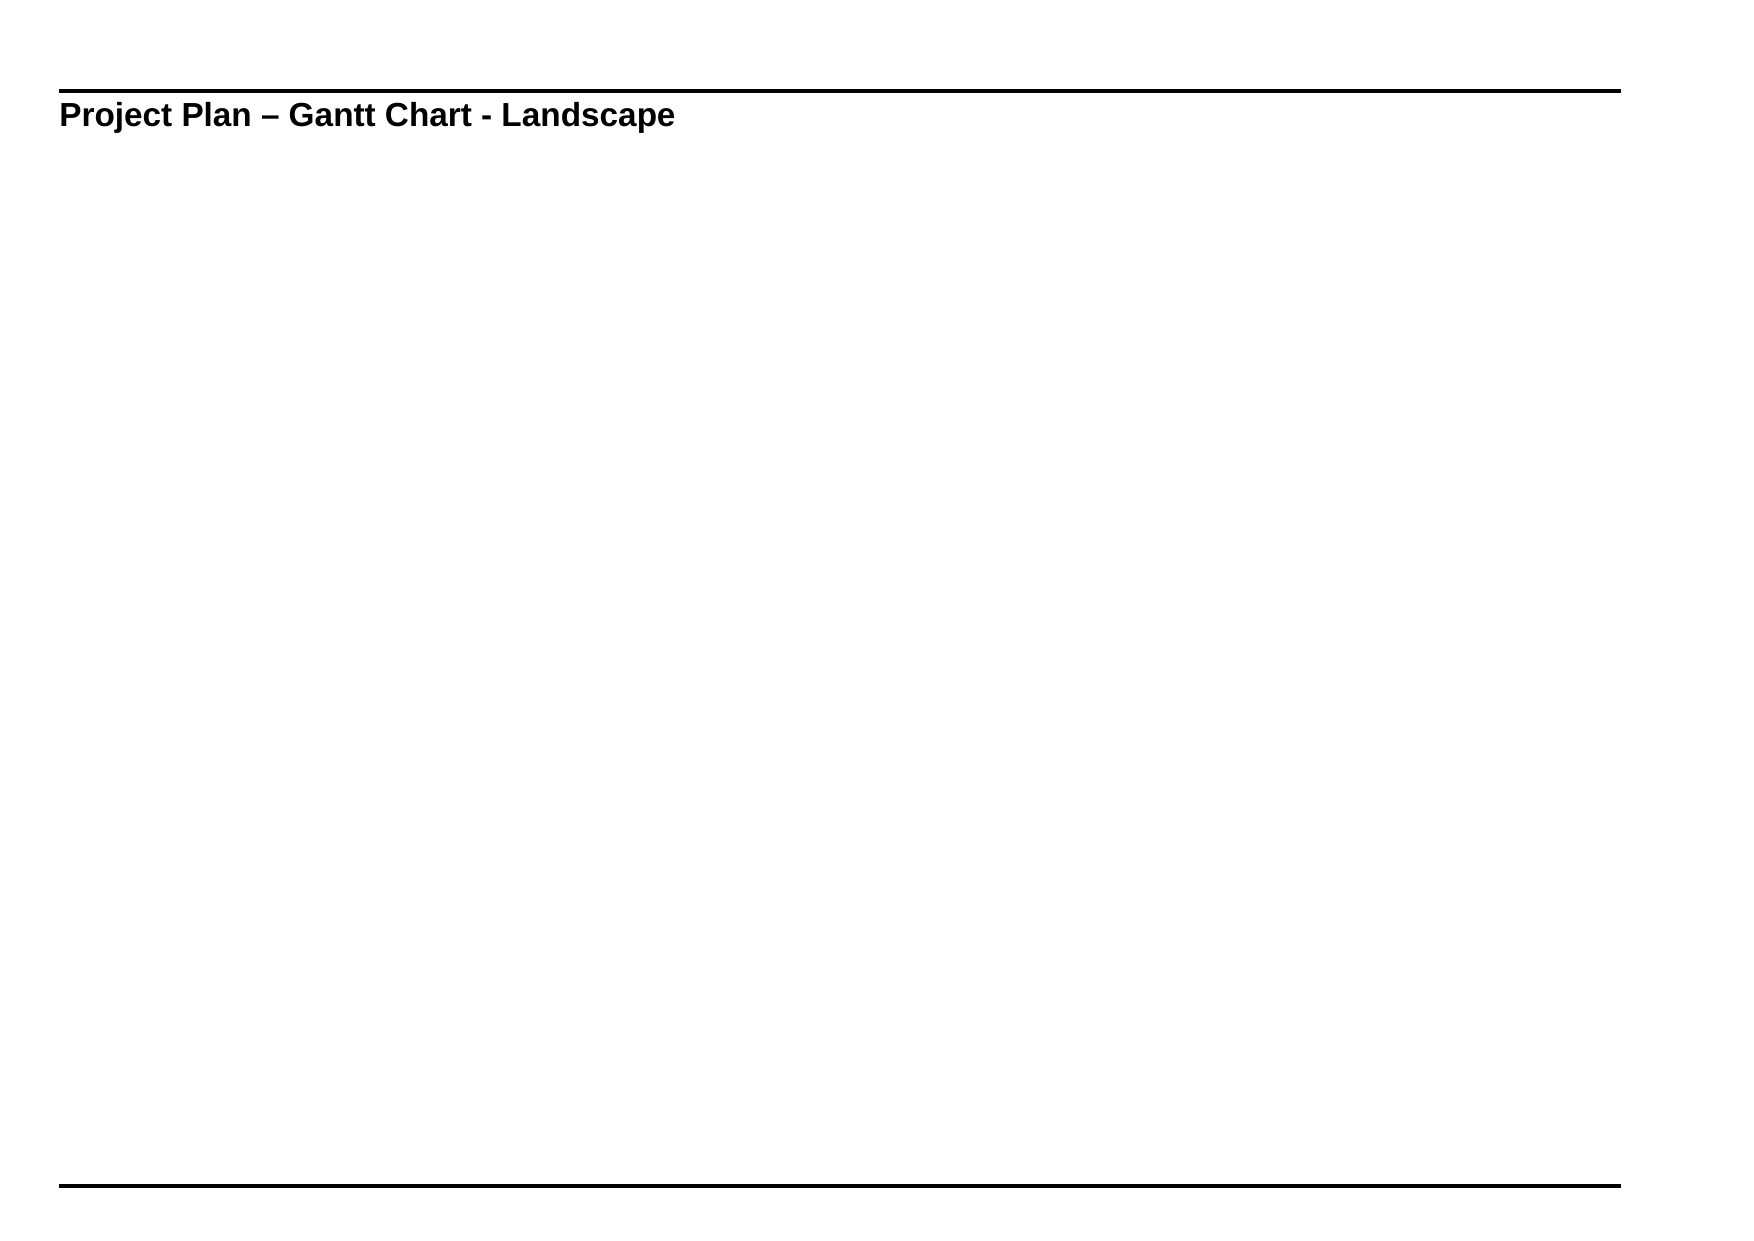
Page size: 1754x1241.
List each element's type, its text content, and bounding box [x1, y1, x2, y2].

text Project Plan – Gantt Chart - Landscape [59, 93, 1621, 134]
